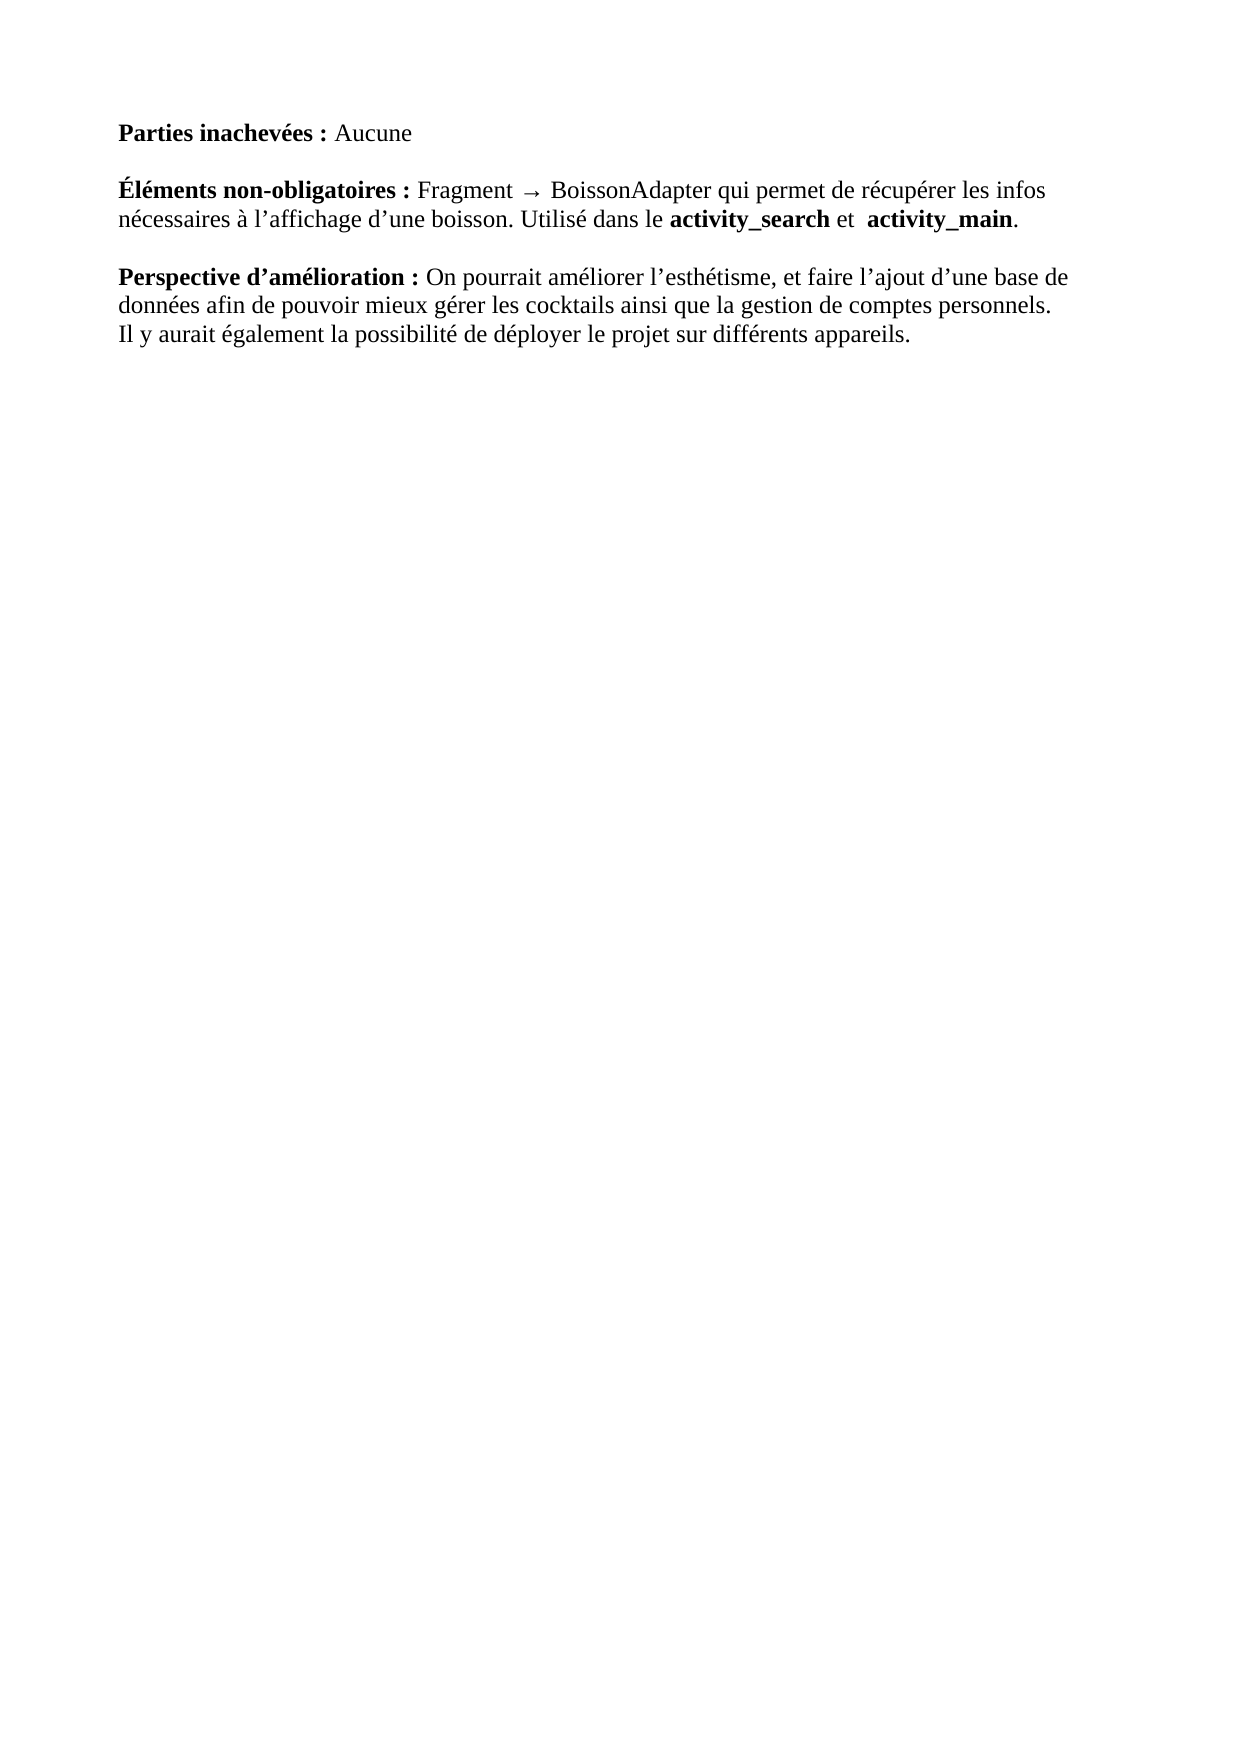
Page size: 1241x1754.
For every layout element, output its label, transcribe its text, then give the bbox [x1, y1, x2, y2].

text Perspective d’amélioration : On pourrait améliorer l’esthétisme, et faire l’ajout d’une base de données afin de pouvoir mieux gérer les cocktails ainsi que la gestion de comptes personnels. [118, 262, 1122, 319]
text Éléments non-obligatoires : Fragment → BoissonAdapter qui permet de récupérer les infos nécessaires à l’affichage d’une boisson. Utilisé dans le activity_search et activity_main. [118, 176, 1122, 233]
text Parties inachevées : Aucune [118, 118, 1122, 147]
text Il y aurait également la possibilité de déployer le projet sur différents appareils. [118, 319, 1122, 348]
